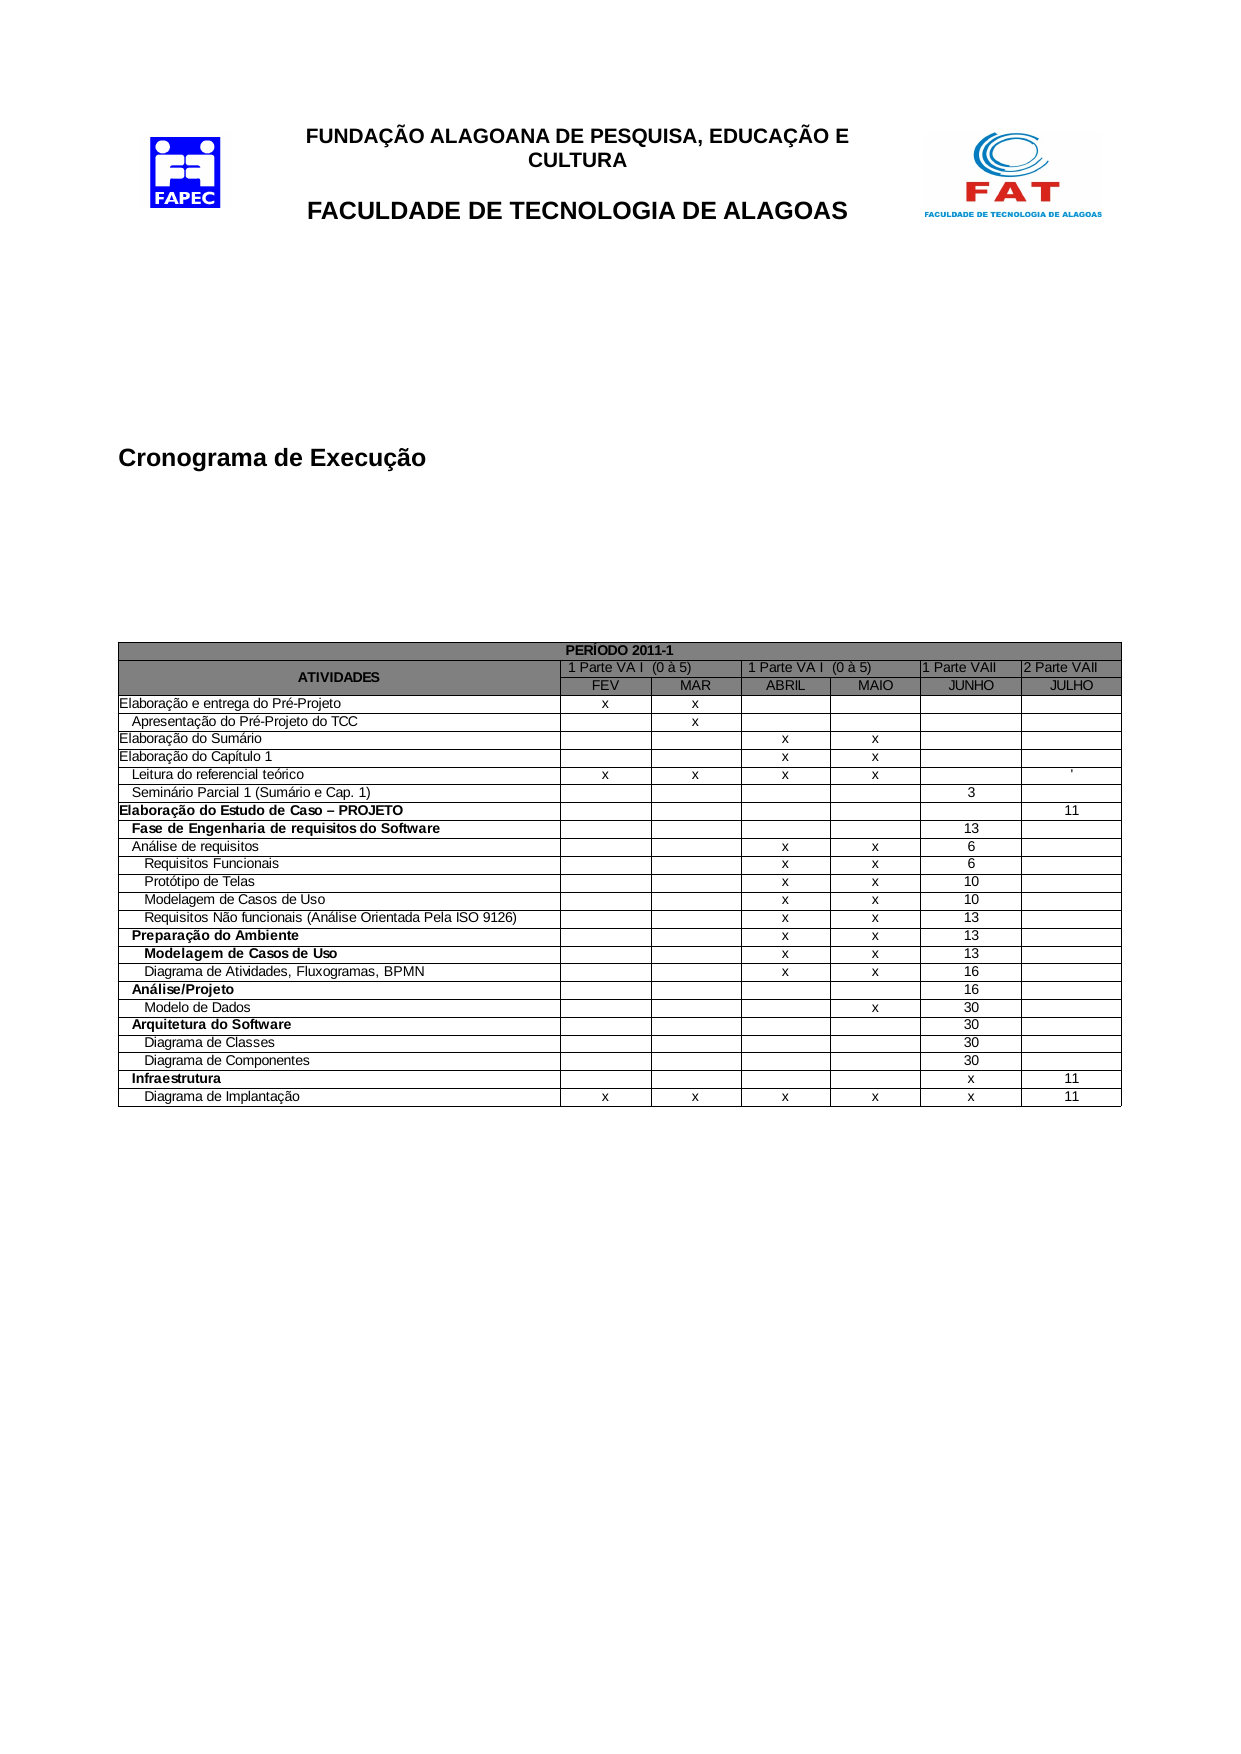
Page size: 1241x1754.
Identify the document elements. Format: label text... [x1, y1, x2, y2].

subtitle Cronograma de Execução [118, 443, 1122, 472]
picture [924, 132, 1102, 217]
